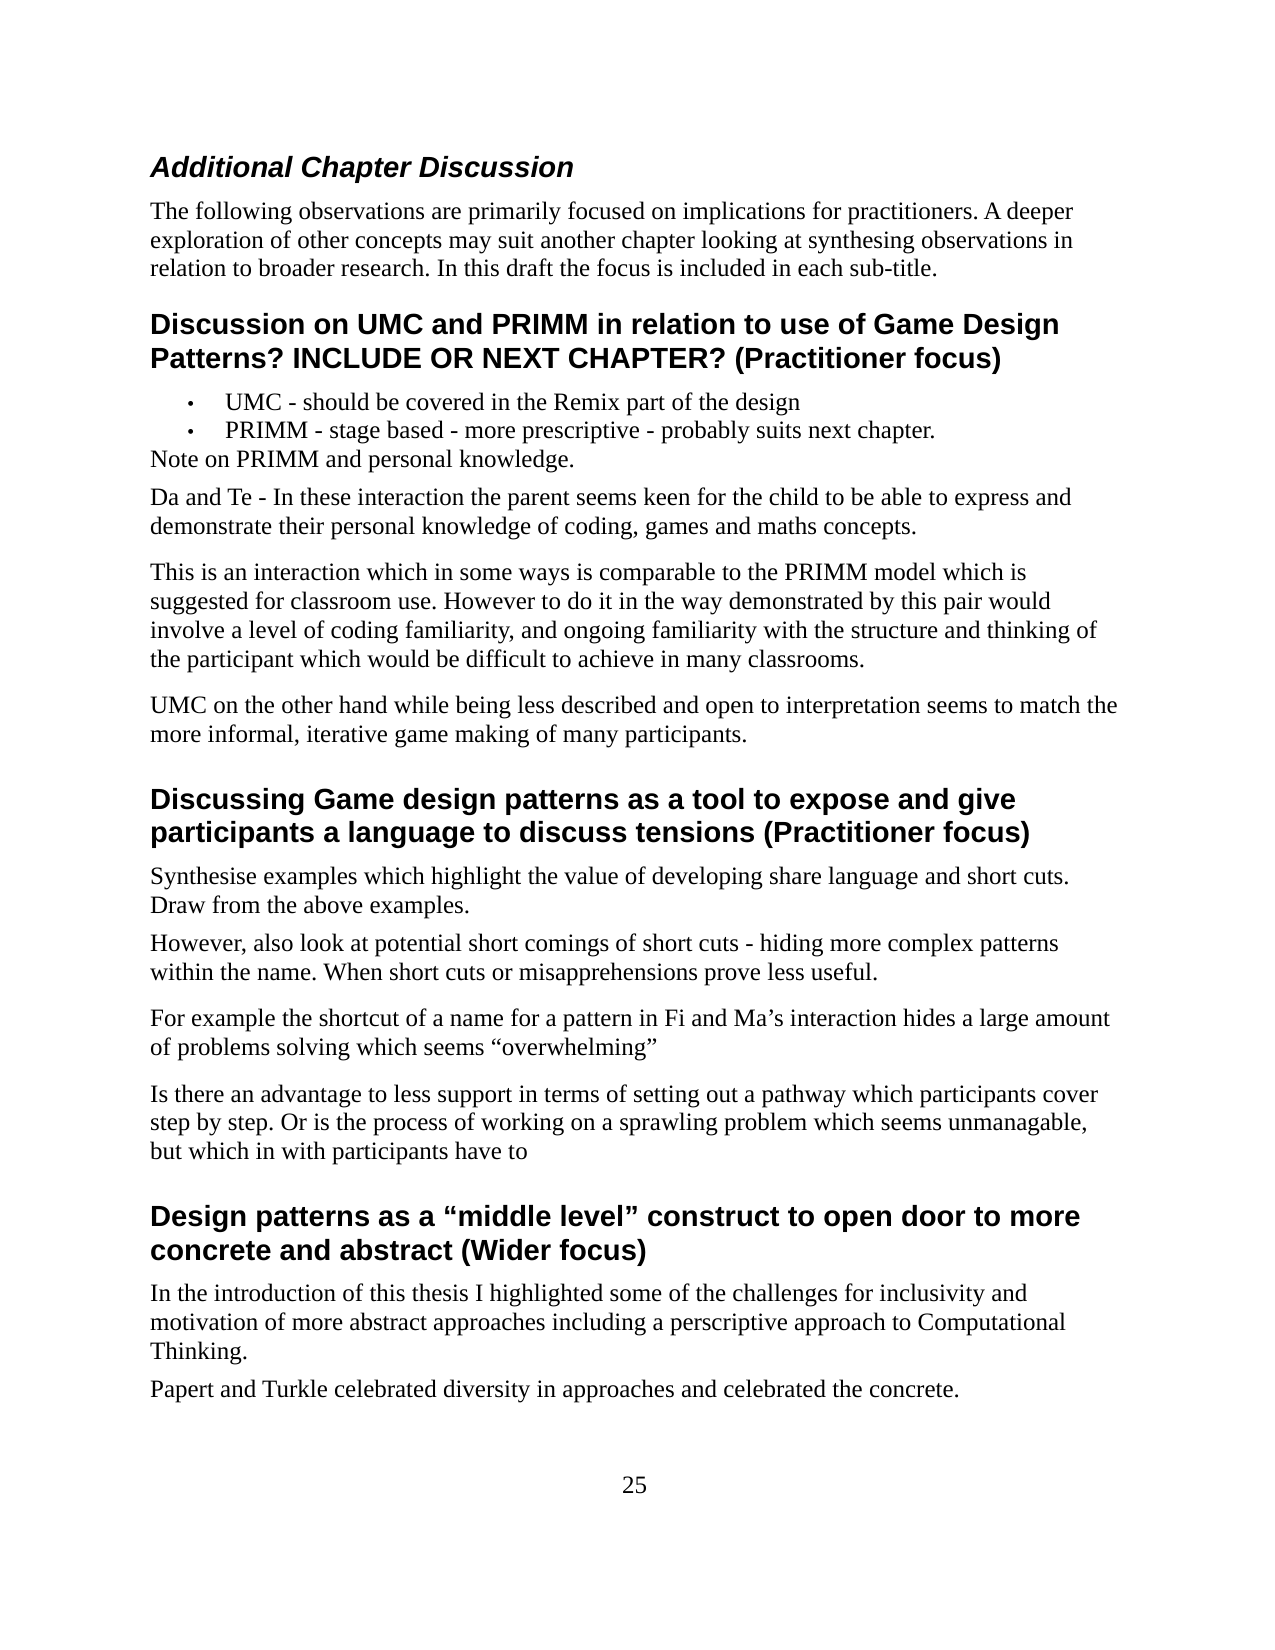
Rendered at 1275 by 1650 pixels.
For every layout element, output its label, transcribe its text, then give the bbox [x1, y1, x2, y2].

subtitle Discussing Game design patterns as a tool to expose and give participants a language to discuss tensions (Practitioner focus) [150, 782, 1125, 849]
text Papert and Turkle celebrated diversity in approaches and celebrated the concrete. [150, 1374, 1125, 1402]
text UMC on the other hand while being less described and open to interpretation seems to match the more informal, iterative game making of many participants. [150, 690, 1125, 748]
subtitle Design patterns as a “middle level” construct to open door to more concrete and abstract (Wider focus) [150, 1199, 1125, 1266]
text This is an interaction which in some ways is comparable to the PRIMM model which is suggested for classroom use. However to do it in the way demonstrated by this pair would involve a level of coding familiarity, and ongoing familiarity with the structure and thinking of the participant which would be difficult to achieve in many classrooms. [150, 557, 1125, 672]
text However, also look at potential short comings of short cuts - hiding more complex patterns within the name. When short cuts or misapprehensions prove less useful. [150, 928, 1125, 985]
list UMC - should be covered in the Remix part of the design [187, 387, 1125, 416]
text For example the shortcut of a name for a pattern in Fi and Ma’s interaction hides a large amount of problems solving which seems “overwhelming” [150, 1003, 1125, 1061]
list PRIMM - stage based - more prescriptive - probably suits next chapter. [187, 416, 1125, 444]
subtitle Additional Chapter Discussion [150, 150, 1125, 183]
text Note on PRIMM and personal knowledge. [150, 444, 1125, 473]
text Da and Te - In these interaction the parent seems keen for the child to be able to express and demonstrate their personal knowledge of coding, games and maths concepts. [150, 482, 1125, 539]
text Is there an advantage to less support in terms of setting out a pathway which participants cover step by step. Or is the process of working on a sprawling problem which seems unmanagable, but which in with participants have to [150, 1079, 1125, 1165]
text The following observations are primarily focused on implications for practitioners. A deeper exploration of other concepts may suit another chapter looking at synthesing observations in relation to broader research. In this draft the focus is included in each sub-title. [150, 196, 1125, 282]
text Synthesise examples which highlight the value of developing share language and short cuts. Draw from the above examples. [150, 861, 1125, 919]
subtitle Discussion on UMC and PRIMM in relation to use of Game Design Patterns? INCLUDE OR NEXT CHAPTER? (Practitioner focus) [150, 307, 1125, 374]
text In the introduction of this thesis I highlighted some of the challenges for inclusivity and motivation of more abstract approaches including a perscriptive approach to Computational Thinking. [150, 1278, 1125, 1365]
